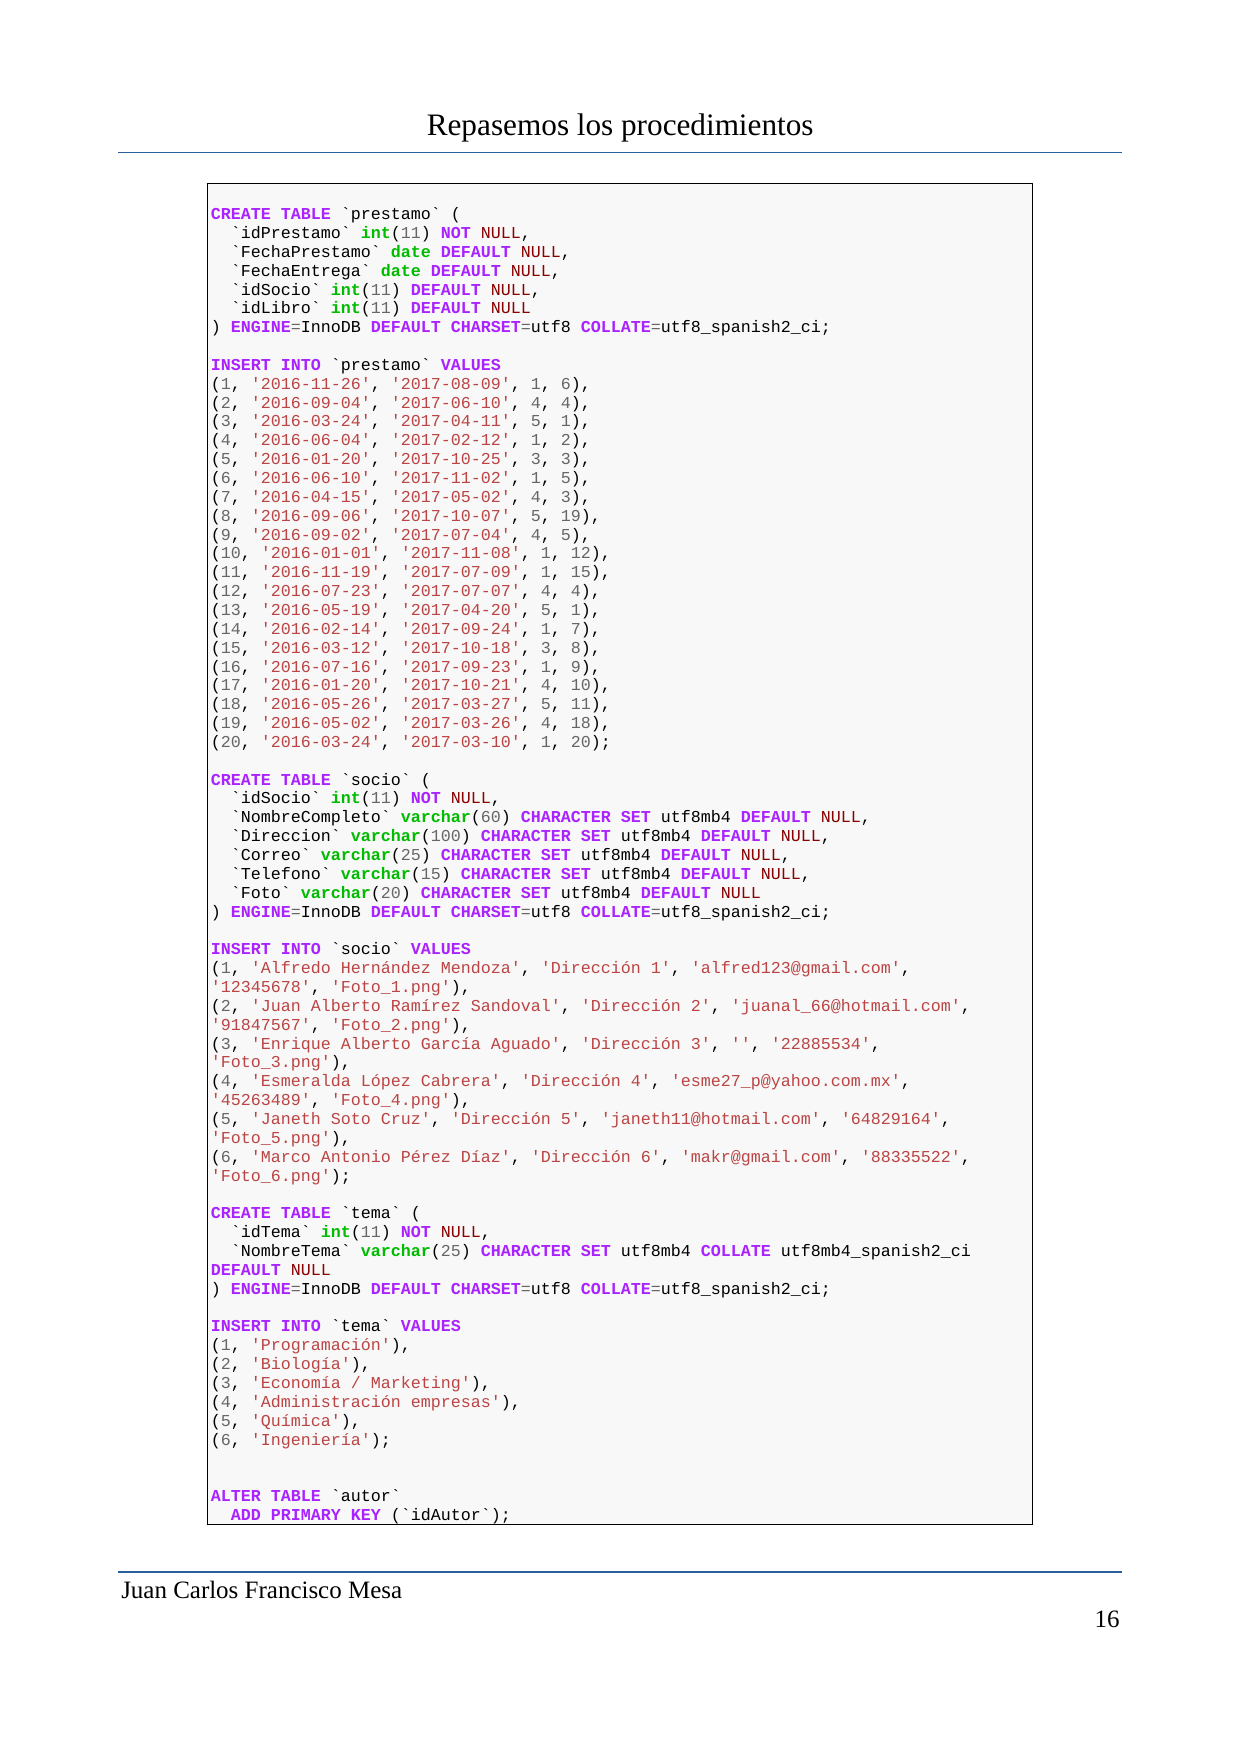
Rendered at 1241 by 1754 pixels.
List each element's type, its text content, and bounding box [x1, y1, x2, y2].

text (15, '2016-03-12', '2017-10-18', 3, 8), [208, 635, 1032, 654]
text (1, '2016-11-26', '2017-08-09', 1, 6), [208, 371, 1032, 390]
text `FechaPrestamo` date DEFAULT NULL, [208, 239, 1032, 258]
text INSERT INTO `socio` VALUES [208, 937, 1032, 956]
text (10, '2016-01-01', '2017-11-08', 1, 12), [208, 541, 1032, 560]
text `Foto` varchar(20) CHARACTER SET utf8mb4 DEFAULT NULL [208, 880, 1032, 899]
text (16, '2016-07-16', '2017-09-23', 1, 9), [208, 654, 1032, 673]
text (2, '2016-09-04', '2017-06-10', 4, 4), [208, 390, 1032, 409]
text (6, '2016-06-10', '2017-11-02', 1, 5), [208, 466, 1032, 484]
text CREATE TABLE `socio` ( [208, 767, 1032, 786]
text (6, 'Ingeniería'); [208, 1427, 1032, 1446]
text ALTER TABLE `autor` [208, 1484, 1032, 1503]
text ) ENGINE=InnoDB DEFAULT CHARSET=utf8 COLLATE=utf8_spanish2_ci; [208, 899, 1032, 918]
text `FechaEntrega` date DEFAULT NULL, [208, 258, 1032, 277]
text `Direccion` varchar(100) CHARACTER SET utf8mb4 DEFAULT NULL, [208, 824, 1032, 843]
text (13, '2016-05-19', '2017-04-20', 5, 1), [208, 598, 1032, 616]
text (2, 'Biología'), [208, 1352, 1032, 1371]
text (6, 'Marco Antonio Pérez Díaz', 'Dirección 6', 'makr@gmail.com', '88335522', 'Foto_6.png'); [208, 1144, 1032, 1182]
text CREATE TABLE `prestamo` ( [208, 202, 1032, 221]
text (20, '2016-03-24', '2017-03-10', 1, 20); [208, 729, 1032, 748]
text (1, 'Alfredo Hernández Mendoza', 'Dirección 1', 'alfred123@gmail.com', '12345678', 'Foto_1.png'), [208, 956, 1032, 993]
text (19, '2016-05-02', '2017-03-26', 4, 18), [208, 711, 1032, 729]
text `NombreTema` varchar(25) CHARACTER SET utf8mb4 COLLATE utf8mb4_spanish2_ci DEFAULT NULL [208, 1239, 1032, 1276]
text (3, '2016-03-24', '2017-04-11', 5, 1), [208, 409, 1032, 428]
text (11, '2016-11-19', '2017-07-09', 1, 15), [208, 560, 1032, 579]
text (5, 'Janeth Soto Cruz', 'Dirección 5', 'janeth11@hotmail.com', '64829164', 'Foto_5.png'), [208, 1107, 1032, 1144]
text ) ENGINE=InnoDB DEFAULT CHARSET=utf8 COLLATE=utf8_spanish2_ci; [208, 315, 1032, 334]
text `idTema` int(11) NOT NULL, [208, 1220, 1032, 1239]
text `NombreCompleto` varchar(60) CHARACTER SET utf8mb4 DEFAULT NULL, [208, 805, 1032, 824]
text `idSocio` int(11) NOT NULL, [208, 786, 1032, 805]
text `Telefono` varchar(15) CHARACTER SET utf8mb4 DEFAULT NULL, [208, 862, 1032, 880]
text `idPrestamo` int(11) NOT NULL, [208, 221, 1032, 239]
text (17, '2016-01-20', '2017-10-21', 4, 10), [208, 673, 1032, 692]
text INSERT INTO `tema` VALUES [208, 1314, 1032, 1333]
text (7, '2016-04-15', '2017-05-02', 4, 3), [208, 484, 1032, 503]
text ) ENGINE=InnoDB DEFAULT CHARSET=utf8 COLLATE=utf8_spanish2_ci; [208, 1276, 1032, 1295]
text (1, 'Programación'), [208, 1333, 1032, 1352]
text CREATE TABLE `tema` ( [208, 1201, 1032, 1220]
text INSERT INTO `prestamo` VALUES [208, 352, 1032, 371]
text (8, '2016-09-06', '2017-10-07', 5, 19), [208, 503, 1032, 522]
text (4, 'Administración empresas'), [208, 1389, 1032, 1408]
text (4, 'Esmeralda López Cabrera', 'Dirección 4', 'esme27_p@yahoo.com.mx', '45263489', 'Foto_4.png'), [208, 1069, 1032, 1107]
text `idLibro` int(11) DEFAULT NULL [208, 296, 1032, 315]
text (9, '2016-09-02', '2017-07-04', 4, 5), [208, 522, 1032, 541]
text (3, 'Economía / Marketing'), [208, 1371, 1032, 1389]
text (3, 'Enrique Alberto García Aguado', 'Dirección 3', '', '22885534', 'Foto_3.png'), [208, 1031, 1032, 1069]
text ADD PRIMARY KEY (`idAutor`); [208, 1503, 1032, 1524]
text (5, '2016-01-20', '2017-10-25', 3, 3), [208, 447, 1032, 466]
text (4, '2016-06-04', '2017-02-12', 1, 2), [208, 428, 1032, 447]
text `Correo` varchar(25) CHARACTER SET utf8mb4 DEFAULT NULL, [208, 843, 1032, 862]
text (18, '2016-05-26', '2017-03-27', 5, 11), [208, 692, 1032, 711]
text (12, '2016-07-23', '2017-07-07', 4, 4), [208, 579, 1032, 598]
text (5, 'Química'), [208, 1408, 1032, 1427]
text `idSocio` int(11) DEFAULT NULL, [208, 277, 1032, 296]
text (2, 'Juan Alberto Ramírez Sandoval', 'Dirección 2', 'juanal_66@hotmail.com', '91847567', 'Foto_2.png'), [208, 993, 1032, 1031]
text (14, '2016-02-14', '2017-09-24', 1, 7), [208, 616, 1032, 635]
